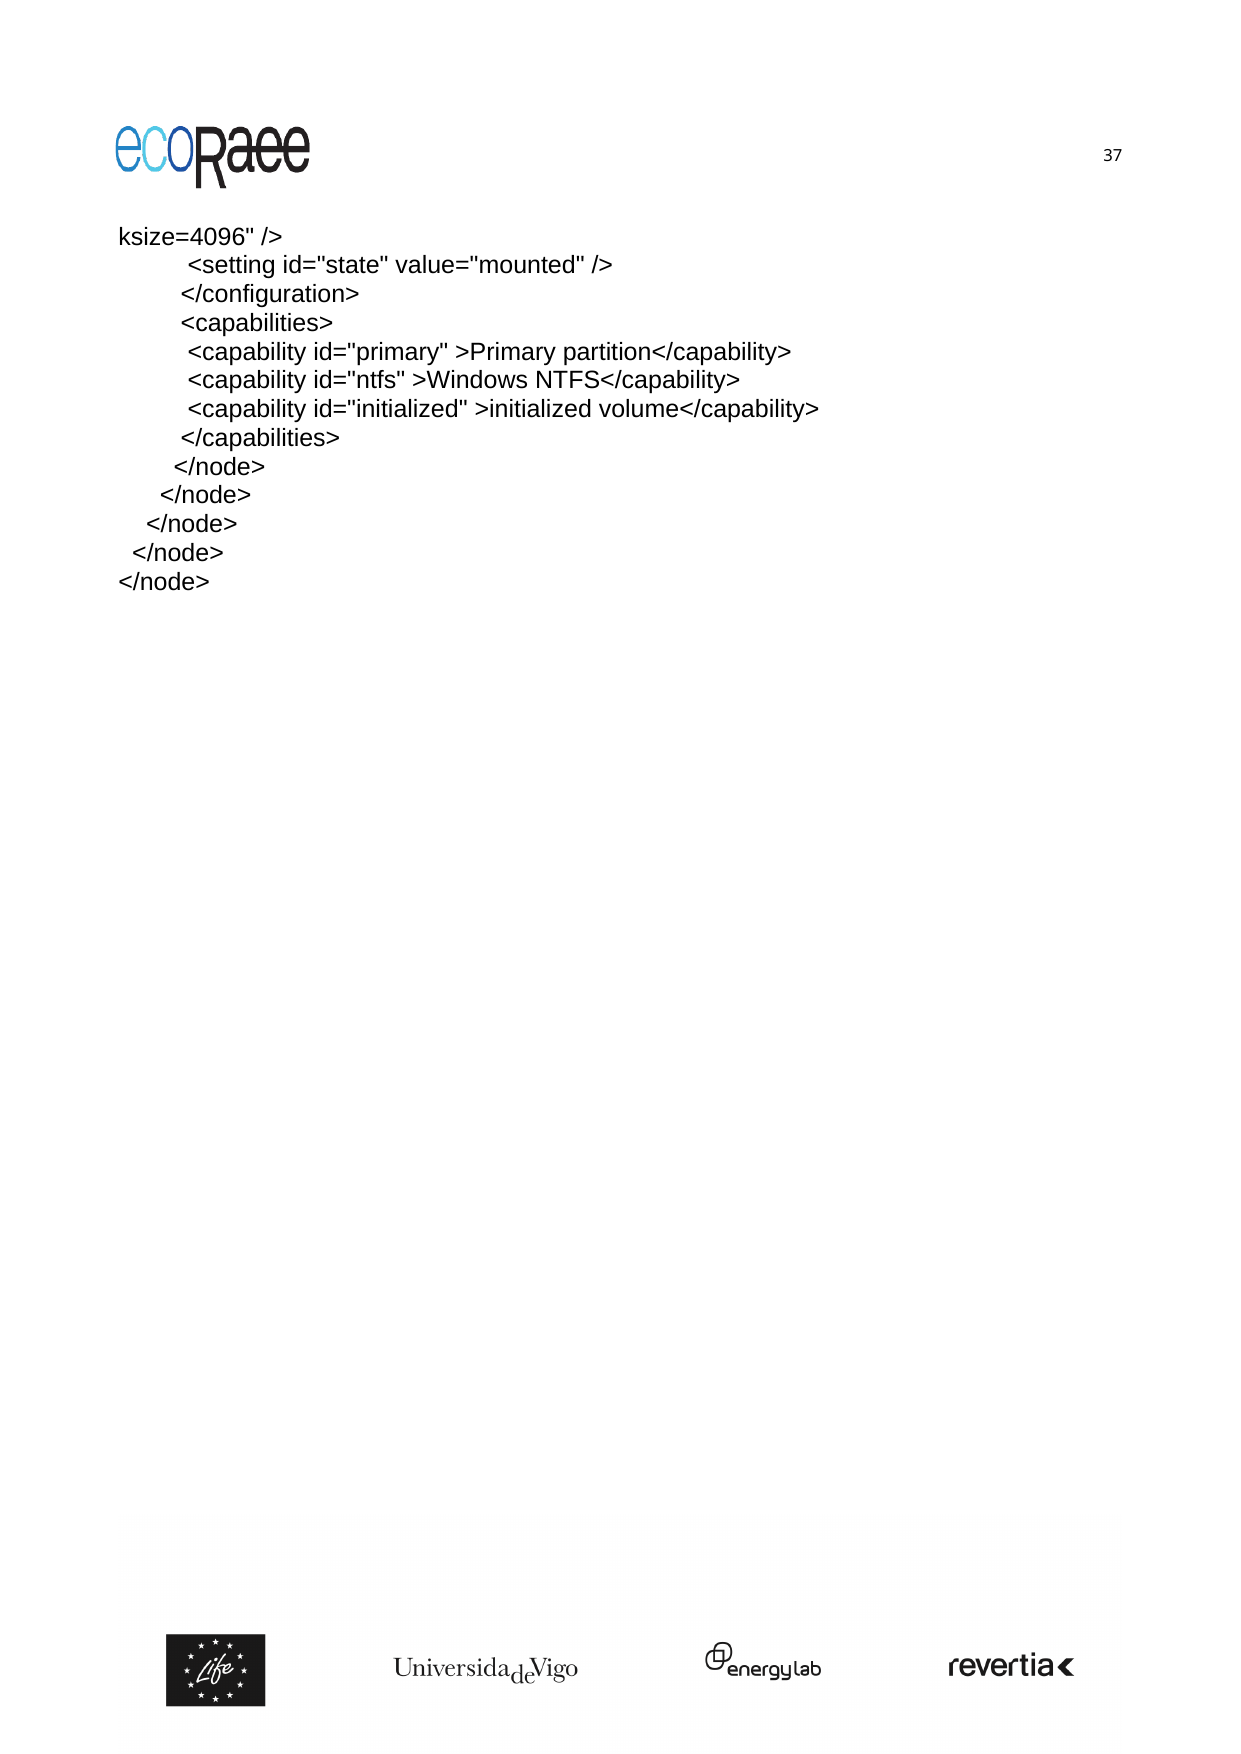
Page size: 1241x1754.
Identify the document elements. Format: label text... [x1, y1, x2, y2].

picture [118, 1514, 1123, 1754]
picture [114, 124, 311, 190]
text ksize=4096" /> <setting id="state" value="mounted" /> </configuration> <capabilities> <capability id="primary" >Primary partition</capability> <capability id="ntfs" >Windows NTFS</capability> <capability id="initialized" >initialized volume</capability> </capabilities> </node> </node> </node> </node> </node> [118, 221, 1122, 595]
